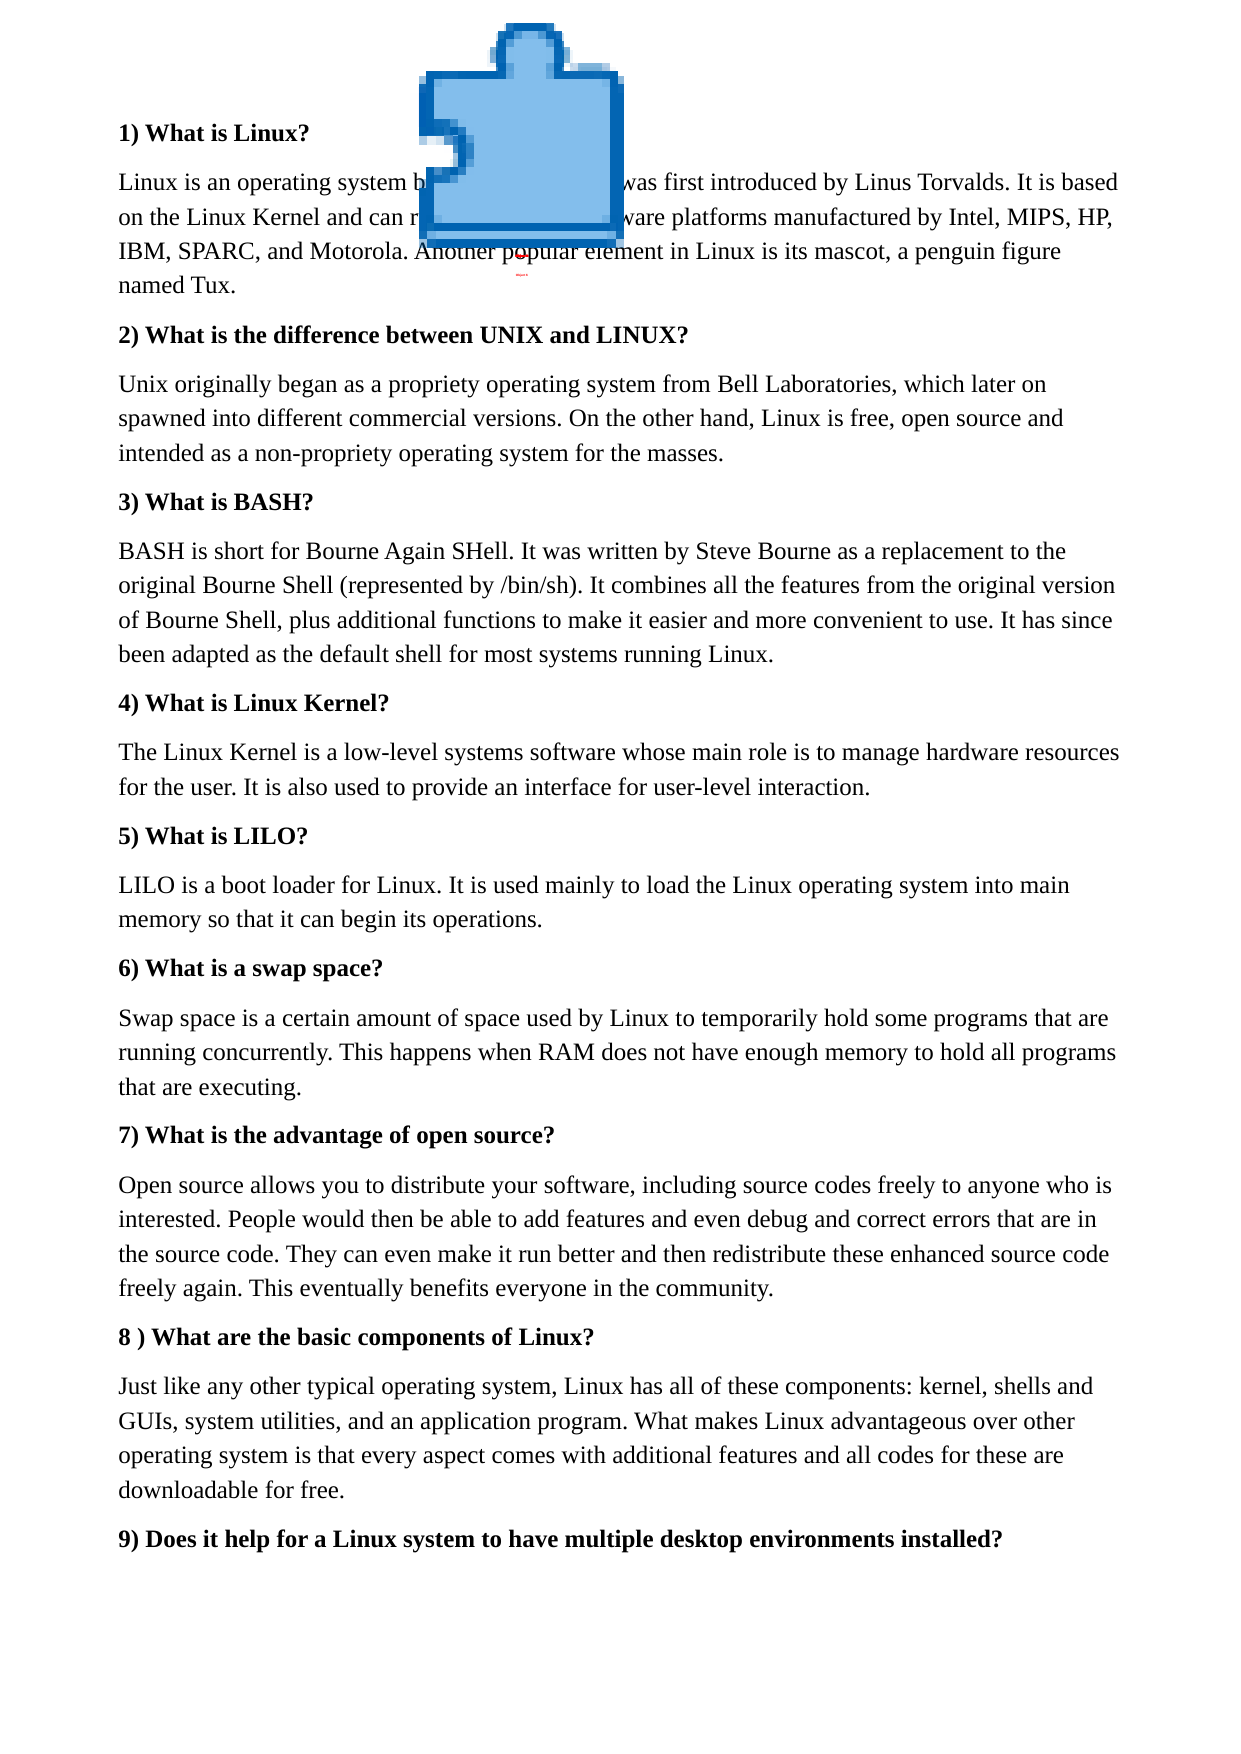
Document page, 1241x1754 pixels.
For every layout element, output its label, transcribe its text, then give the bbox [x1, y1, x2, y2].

text 6) What is a swap space? [118, 953, 1122, 982]
text Just like any other typical operating system, Linux has all of these components: kernel, shells and GUIs, system utilities, and an application program. What makes Linux advantageous over other operating system is that every aspect comes with additional features and all codes for these are downloadable for free. [118, 1371, 1122, 1503]
text Swap space is a certain amount of space used by Linux to temporarily hold some programs that are running concurrently. This happens when RAM does not have enough memory to hold all programs that are executing. [118, 1003, 1122, 1100]
text 1) What is Linux? [118, 118, 453, 147]
text Linux is an operating system based on UNIX and was first introduced by Linus Torvalds. It is based on the Linux Kernel and can run on different hardware platforms manufactured by Intel, MIPS, HP, IBM, SPARC, and Motorola. Another popular element in Linux is its mascot, a penguin figure named Tux. [118, 167, 1122, 299]
text [624, 118, 1122, 147]
text Unix originally began as a propriety operating system from Bell Laboratories, which later on spawned into different commercial versions. On the other hand, Linux is free, open source and intended as a non-propriety operating system for the masses. [118, 369, 1122, 466]
text 5) What is LILO? [118, 821, 1122, 850]
text LILO is a boot loader for Linux. It is used mainly to load the Linux operating system into main memory so that it can begin its operations. [118, 870, 1122, 933]
text BASH is short for Bourne Again SHell. It was written by Steve Bourne as a replacement to the original Bourne Shell (represented by /bin/sh). It combines all the features from the original version of Bourne Shell, plus additional functions to make it easier and more convenient to use. It has since been adapted as the default shell for most systems running Linux. [118, 536, 1122, 668]
text Open source allows you to distribute your software, including source codes freely to anyone who is interested. People would then be able to add features and even debug and correct errors that are in the source code. They can even make it run better and then redistribute these enhanced source code freely again. This eventually benefits everyone in the community. [118, 1170, 1122, 1302]
text 7) What is the advantage of open source? [118, 1121, 1122, 1149]
text 9) Does it help for a Linux system to have multiple desktop environments installed? [118, 1524, 1122, 1552]
text 4) What is Linux Kernel? [118, 688, 1122, 717]
text 8 ) What are the basic components of Linux? [118, 1322, 1122, 1351]
text 3) What is BASH? [118, 487, 1122, 516]
text 2) What is the difference between UNIX and LINUX? [118, 320, 1122, 348]
text The Linux Kernel is a low-level systems software whose main role is to manage hardware resources for the user. It is also used to provide an interface for user-level interaction. [118, 737, 1122, 801]
